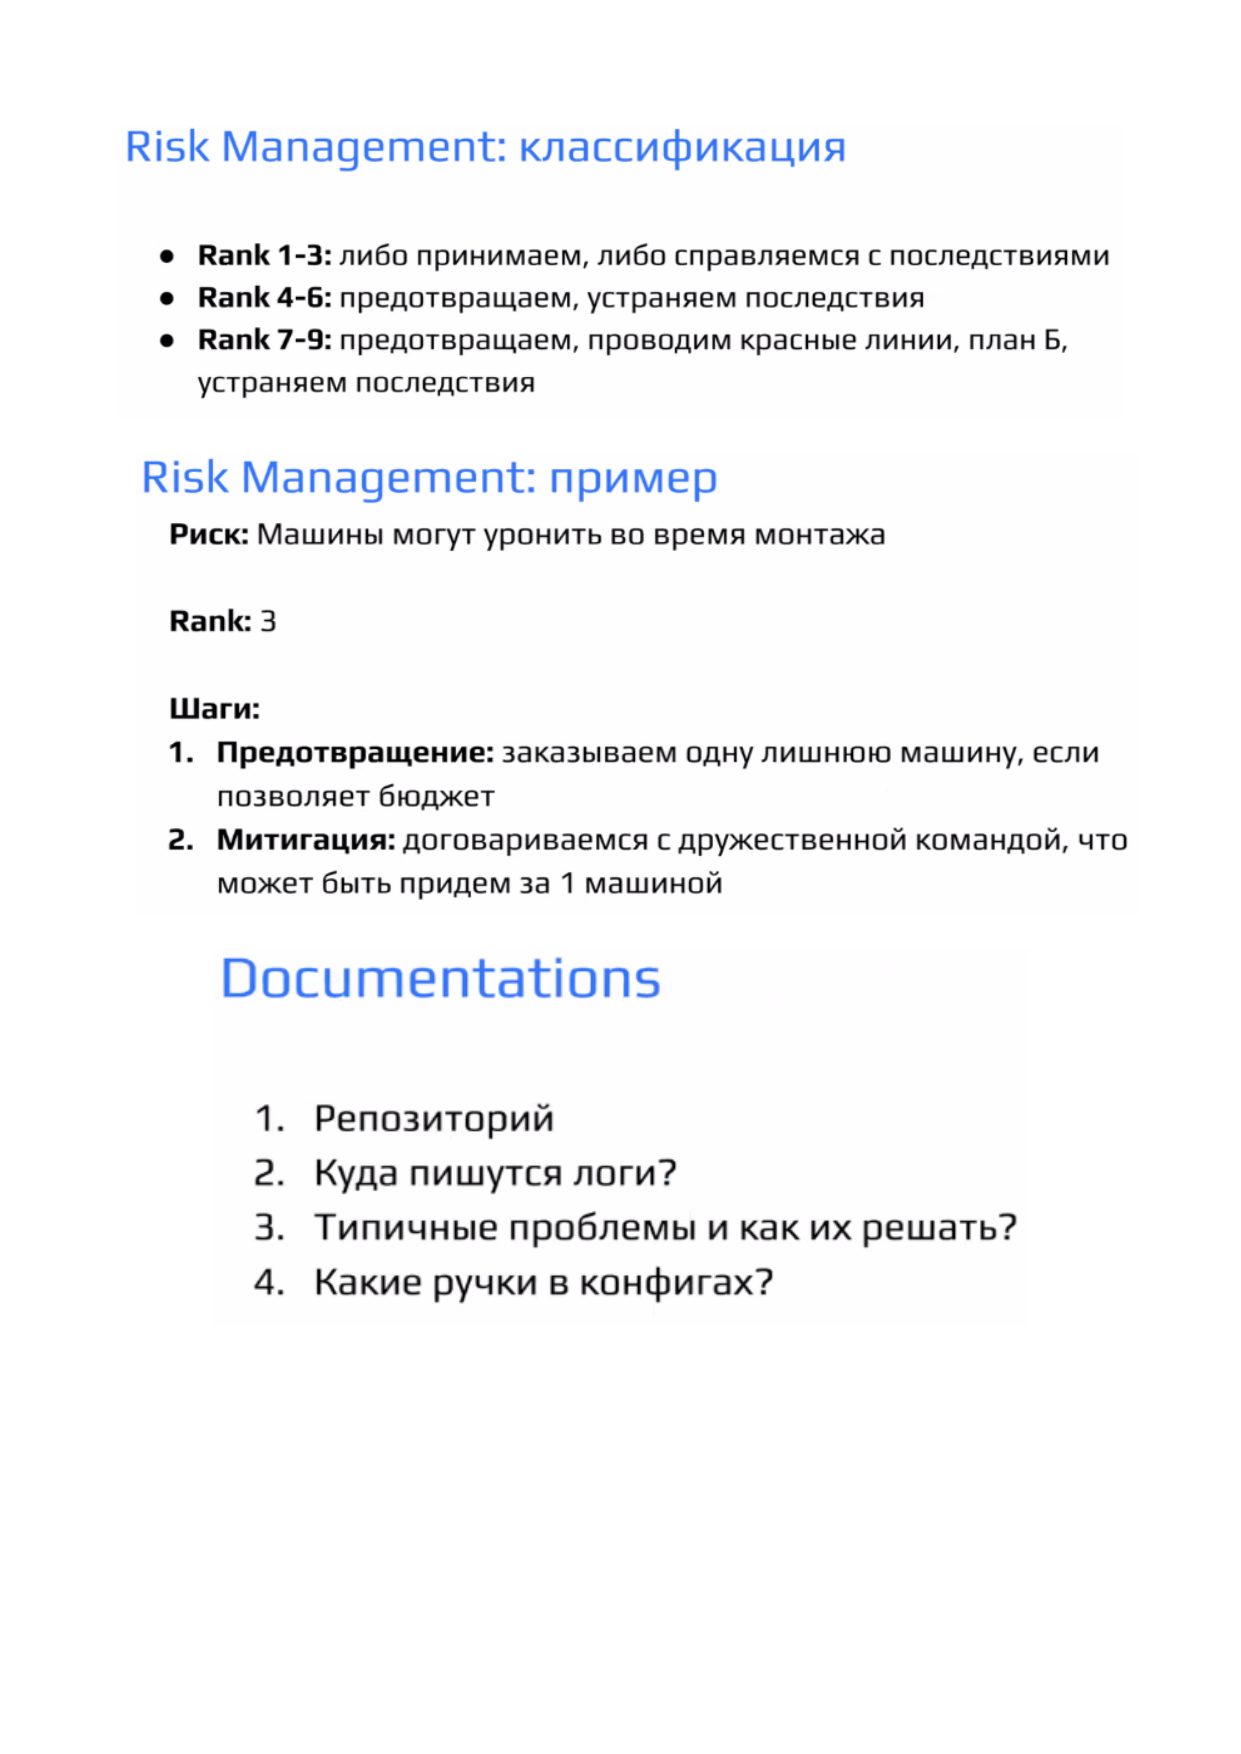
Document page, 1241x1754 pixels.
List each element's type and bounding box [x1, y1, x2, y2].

picture [118, 124, 1123, 421]
picture [134, 453, 1139, 915]
picture [211, 948, 1029, 1326]
